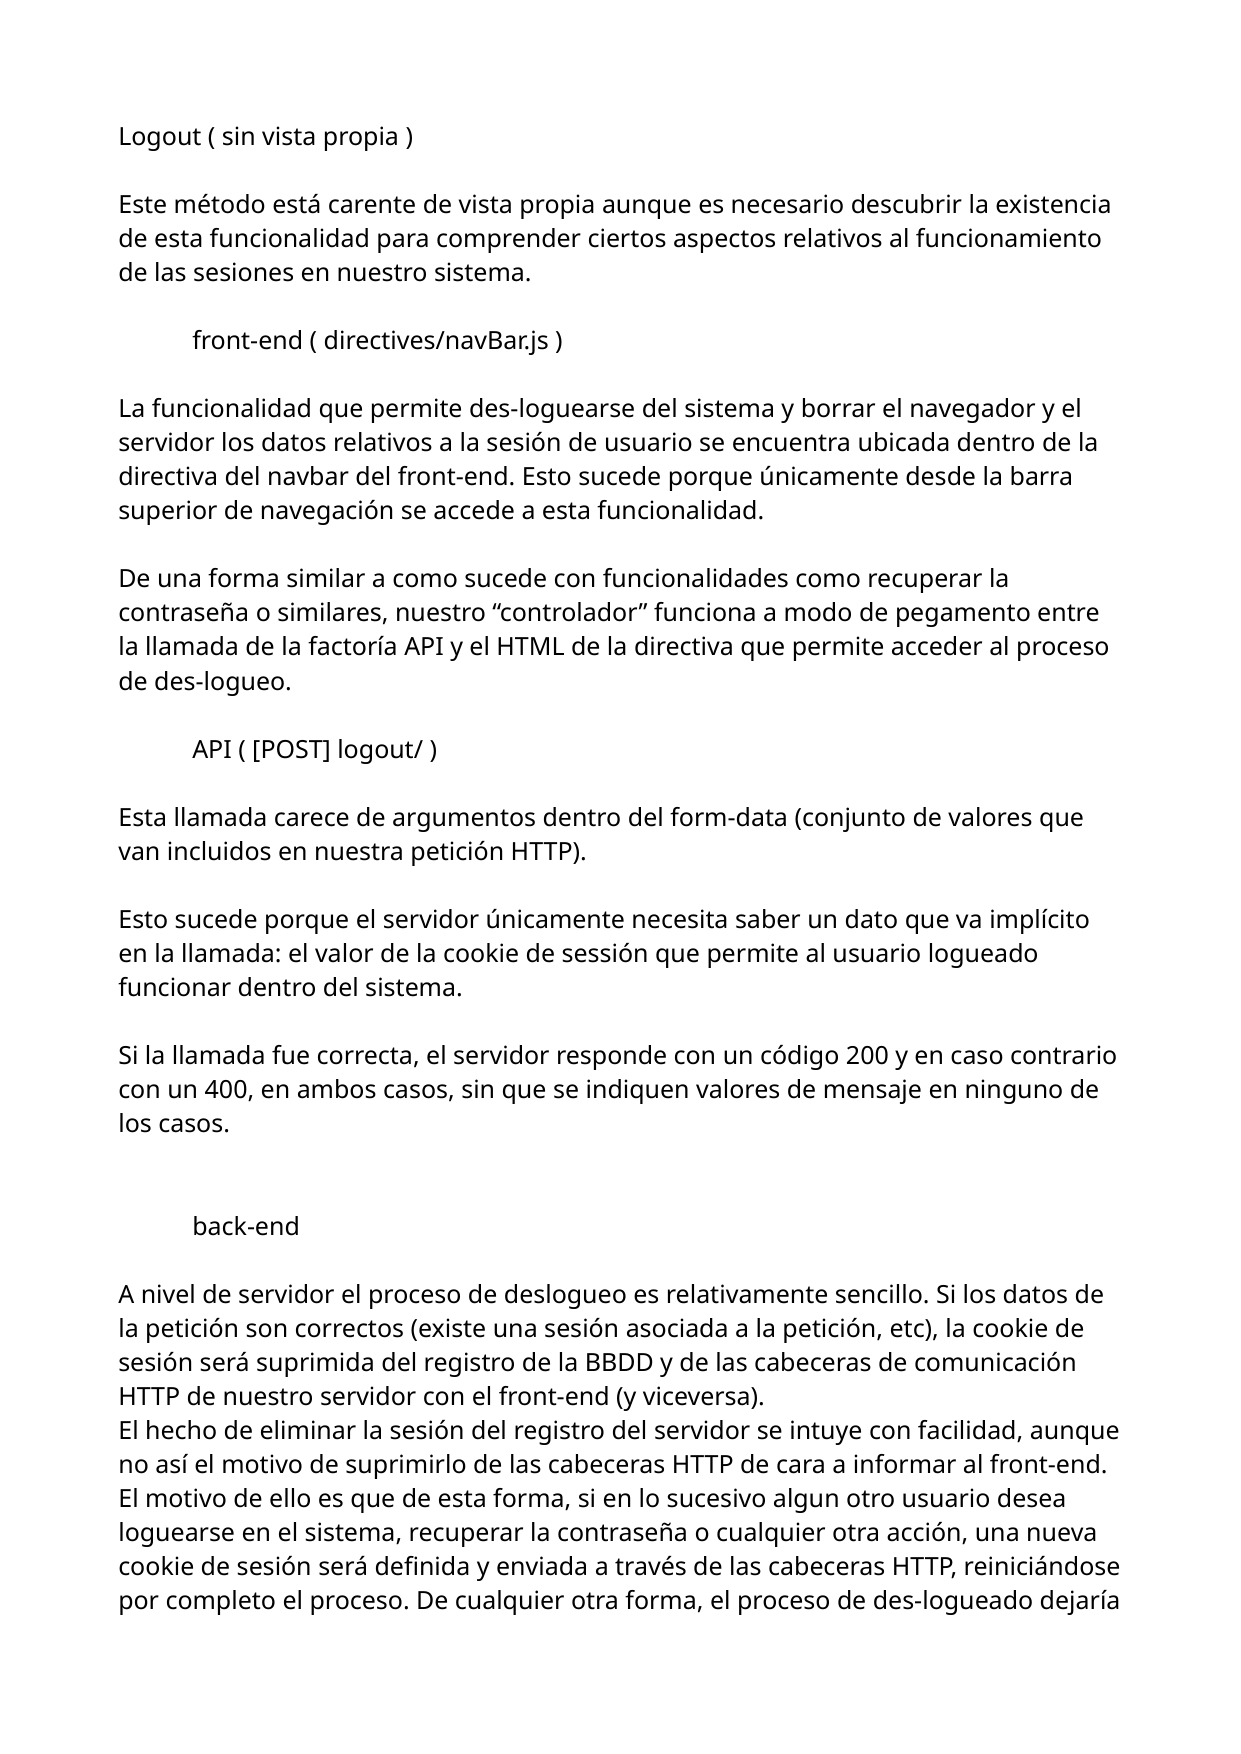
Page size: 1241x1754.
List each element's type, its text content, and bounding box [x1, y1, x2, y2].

text El hecho de eliminar la sesión del registro del servidor se intuye con facilidad, aunque no así el motivo de suprimirlo de las cabeceras HTTP de cara a informar al front-end. El motivo de ello es que de esta forma, si en lo sucesivo algun otro usuario desea loguearse en el sistema, recuperar la contraseña o cualquier otra acción, una nueva cookie de sesión será definida y enviada a través de las cabeceras HTTP, reiniciándose por completo el proceso. De cualquier otra forma, el proceso de des-logueado dejaría [118, 1412, 1122, 1617]
text front-end ( directives/navBar.js ) [118, 322, 1122, 357]
text Logout ( sin vista propia ) [118, 118, 1122, 152]
text Este método está carente de vista propia aunque es necesario descubrir la existencia de esta funcionalidad para comprender ciertos aspectos relativos al funcionamiento de las sesiones en nuestro sistema. [118, 186, 1122, 288]
text Esta llamada carece de argumentos dentro del form-data (conjunto de valores que van incluidos en nuestra petición HTTP). [118, 799, 1122, 867]
text Esto sucede porque el servidor únicamente necesita saber un dato que va implícito en la llamada: el valor de la cookie de sessión que permite al usuario logueado funcionar dentro del sistema. [118, 902, 1122, 1004]
text back-end [118, 1208, 1122, 1242]
text La funcionalidad que permite des-loguearse del sistema y borrar el navegador y el servidor los datos relativos a la sesión de usuario se encuentra ubicada dentro de la directiva del navbar del front-end. Esto sucede porque únicamente desde la barra superior de navegación se accede a esta funcionalidad. [118, 391, 1122, 527]
text API ( [POST] logout/ ) [118, 731, 1122, 765]
text De una forma similar a como sucede con funcionalidades como recuperar la contraseña o similares, nuestro “controlador” funciona a modo de pegamento entre la llamada de la factoría API y el HTML de la directiva que permite acceder al proceso de des-logueo. [118, 527, 1122, 697]
text Si la llamada fue correcta, el servidor responde con un código 200 y en caso contrario con un 400, en ambos casos, sin que se indiquen valores de mensaje en ninguno de los casos. [118, 1038, 1122, 1140]
text A nivel de servidor el proceso de deslogueo es relativamente sencillo. Si los datos de la petición son correctos (existe una sesión asociada a la petición, etc), la cookie de sesión será suprimida del registro de la BBDD y de las cabeceras de comunicación HTTP de nuestro servidor con el front-end (y viceversa). [118, 1276, 1122, 1412]
